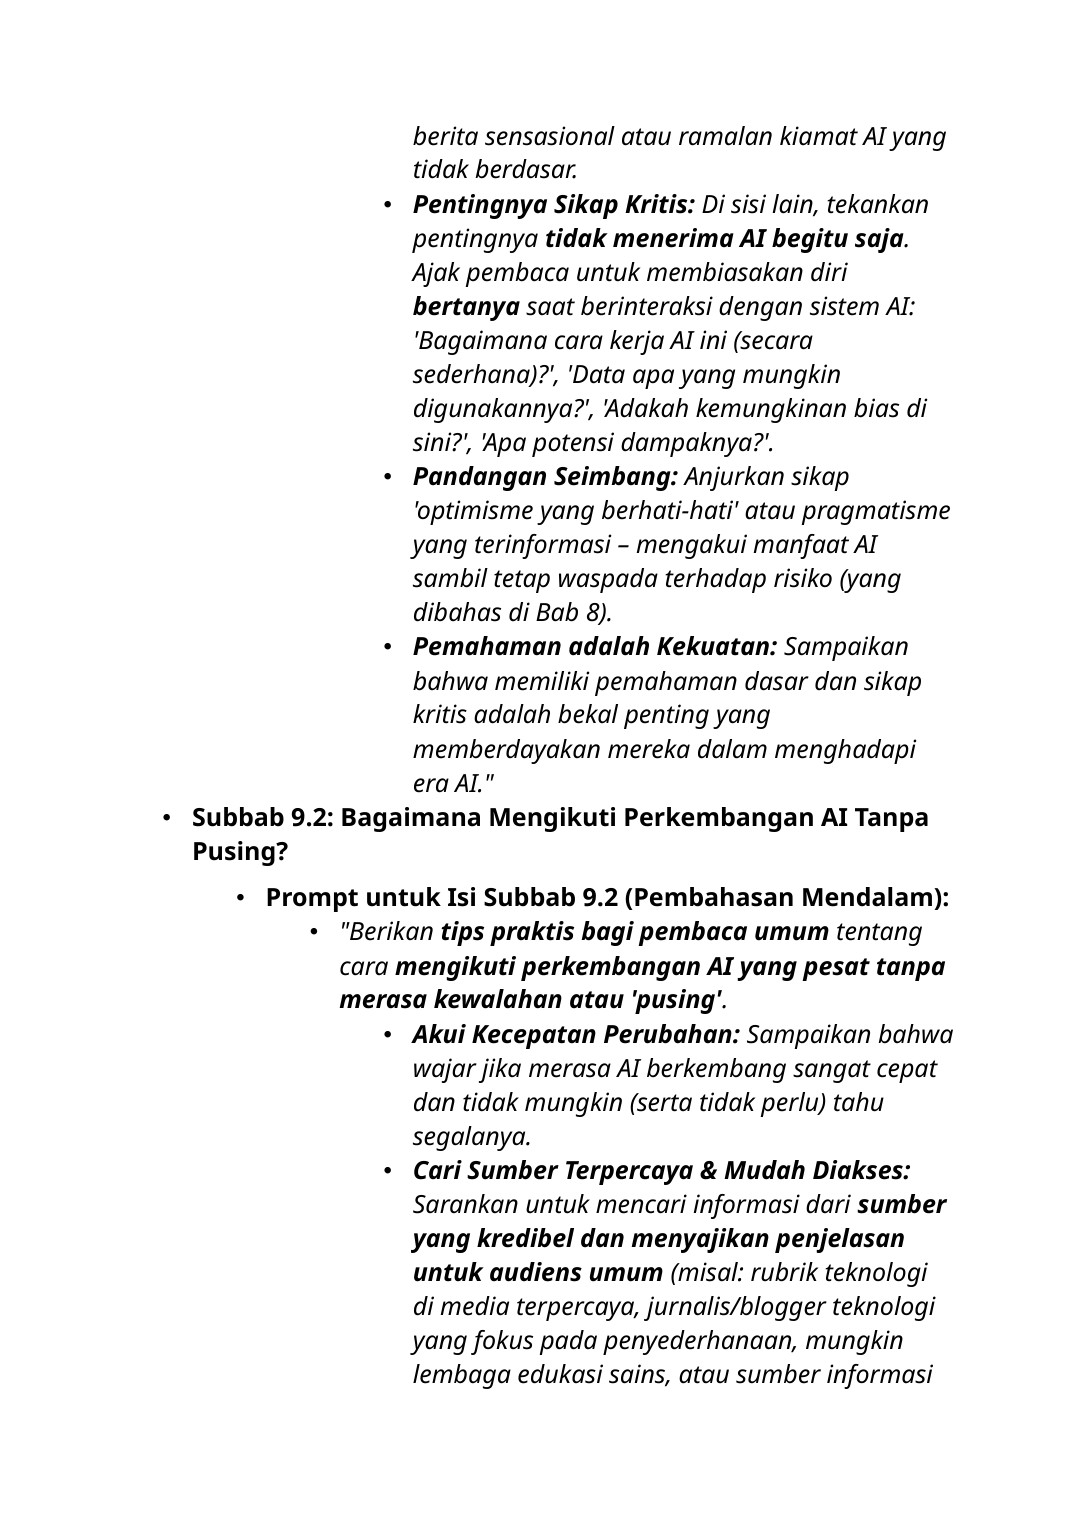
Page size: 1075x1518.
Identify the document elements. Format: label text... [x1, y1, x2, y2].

list Prompt untuk Isi Subbab 9.2 (Pembahasan Mendalam): [236, 880, 957, 914]
list Pandangan Seimbang: Anjurkan sikap 'optimisme yang berhati-hati' atau pragmatisme yang terinformasi – mengakui manfaat AI sambil tetap waspada terhadap risiko (yang dibahas di Bab 8). [383, 459, 957, 629]
list Akui Kecepatan Perubahan: Sampaikan bahwa wajar jika merasa AI berkembang sangat cepat dan tidak mungkin (serta tidak perlu) tahu segalanya. [383, 1016, 957, 1152]
list Pemahaman adalah Kekuatan: Sampaikan bahwa memiliki pemahaman dasar dan sikap kritis adalah bekal penting yang memberdayakan mereka dalam menghadapi era AI." [383, 629, 957, 799]
list Pentingnya Sikap Kritis: Di sisi lain, tekankan pentingnya tidak menerima AI begitu saja. Ajak pembaca untuk membiasakan diri bertanya saat berinteraksi dengan sistem AI: 'Bagaimana cara kerja AI ini (secara sederhana)?', 'Data apa yang mungkin digunakannya?', 'Adakah kemungkinan bias di sini?', 'Apa potensi dampaknya?'. [383, 186, 957, 459]
list Cari Sumber Terpercaya & Mudah Diakses: Sarankan untuk mencari informasi dari sumber yang kredibel dan menyajikan penjelasan untuk audiens umum (misal: rubrik teknologi di media terpercaya, jurnalis/blogger teknologi yang fokus pada penyederhanaan, mungkin lembaga edukasi sains, atau sumber informasi [383, 1152, 957, 1391]
list Subbab 9.2: Bagaimana Mengikuti Perkembangan AI Tanpa Pusing? [162, 799, 957, 867]
list berita sensasional atau ramalan kiamat AI yang tidak berdasar. [383, 118, 957, 186]
list "Berikan tips praktis bagi pembaca umum tentang cara mengikuti perkembangan AI yang pesat tanpa merasa kewalahan atau 'pusing'. [309, 914, 957, 1016]
